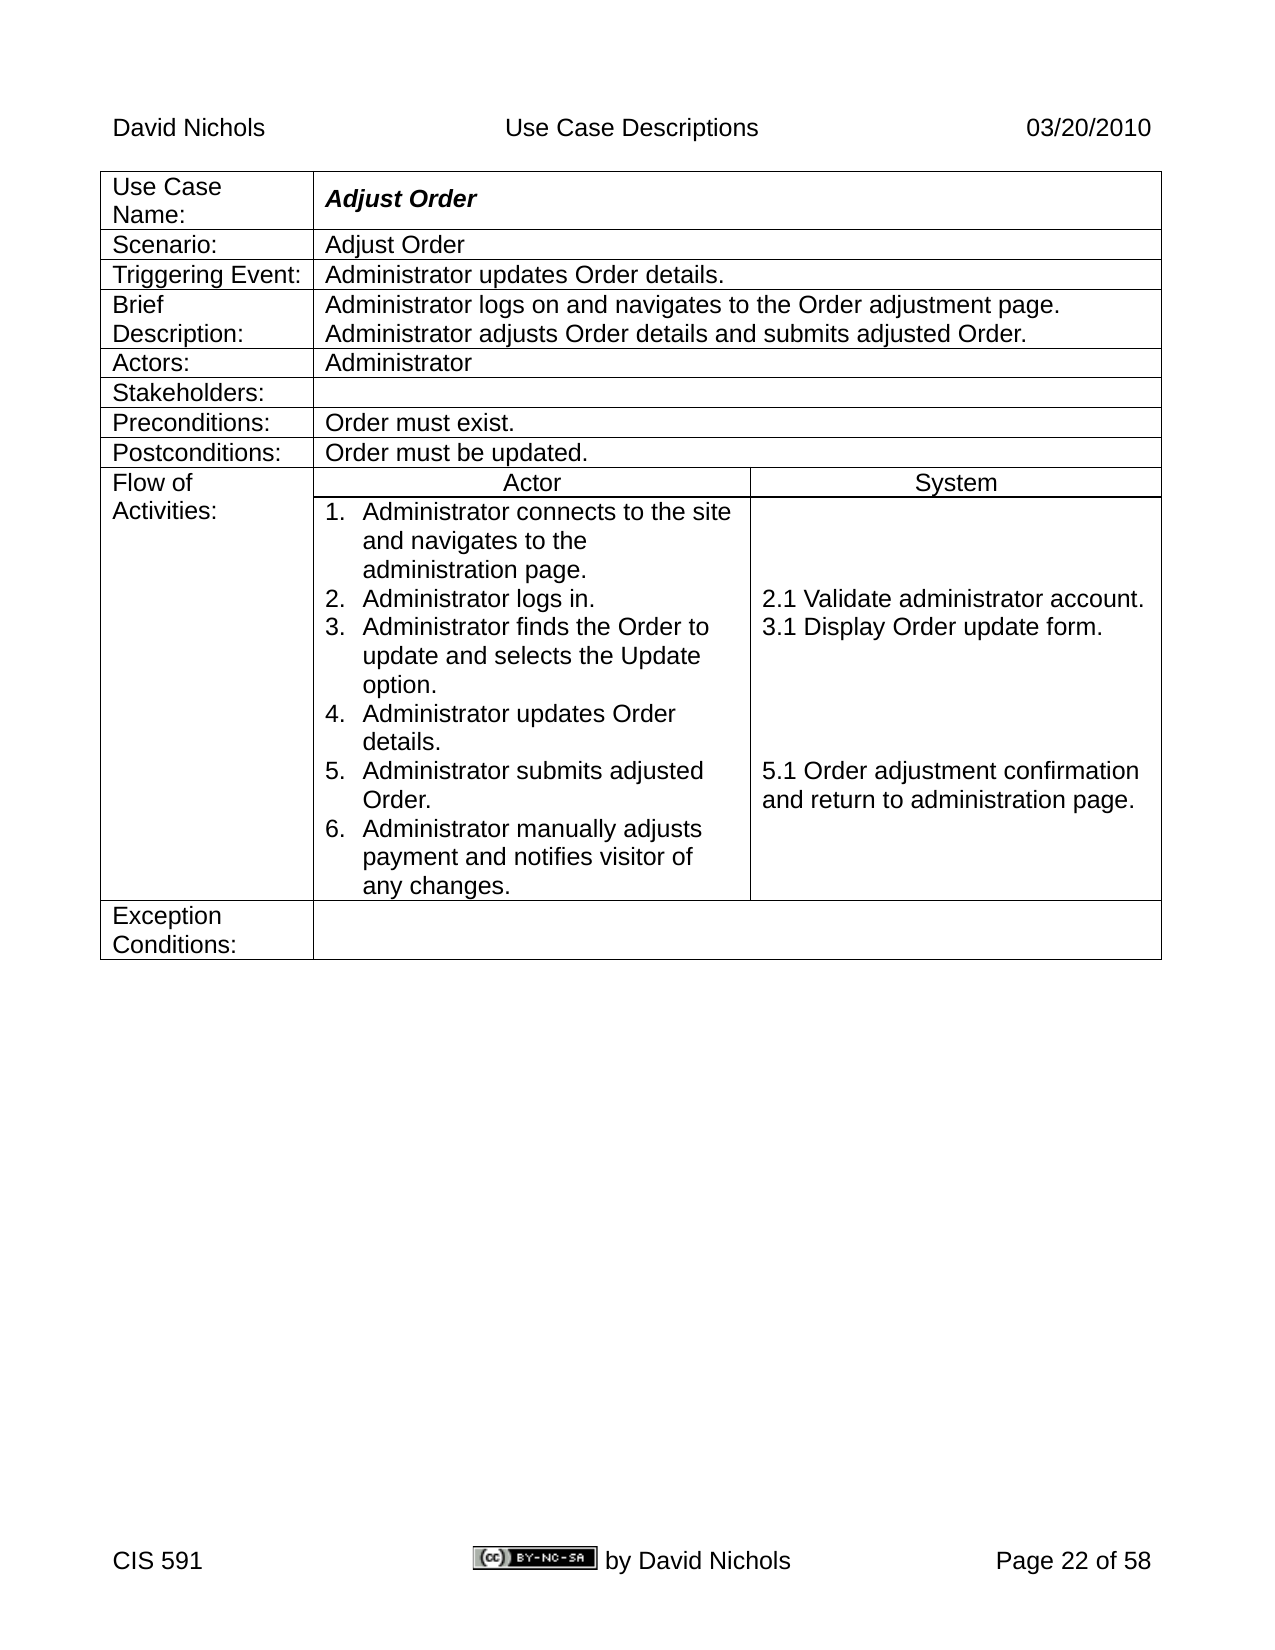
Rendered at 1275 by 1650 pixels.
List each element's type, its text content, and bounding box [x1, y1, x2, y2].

table_cell System [751, 468, 1161, 496]
table_cell Administrator updates Order details. [314, 260, 1161, 289]
table_cell Adjust Order [314, 230, 1161, 259]
table_header Adjust Order [314, 172, 1161, 229]
table_cell Order must be updated. [314, 438, 1161, 467]
table_cell Postconditions: [101, 438, 313, 467]
table_cell Preconditions: [101, 408, 313, 437]
table_cell Exception Conditions: [101, 901, 313, 958]
table_cell Stakeholders: [101, 378, 313, 407]
picture [472, 1546, 598, 1570]
table_cell Scenario: [101, 230, 313, 259]
table_cell Triggering Event: [101, 260, 313, 289]
table_cell [314, 378, 1161, 407]
table_cell Actor [314, 468, 750, 496]
table_cell Administrator [314, 349, 1161, 377]
table_cell Actors: [101, 349, 313, 377]
table_cell Brief Description: [101, 290, 313, 347]
table_cell 2.1 Validate administrator account. 3.1 Display Order update form. 5.1 Order adjustment confirmation and return to administration page. [751, 498, 1161, 900]
table_cell [314, 901, 1161, 958]
table_cell Administrator logs on and navigates to the Order adjustment page. Administrator adjusts Order details and submits adjusted Order. [314, 290, 1161, 347]
table_cell Order must exist. [314, 408, 1161, 437]
table_cell Administrator connects to the site and navigates to the administration page. Administrator logs in. Administrator finds the Order to update and selects the Update option. Administrator updates Order details. Administrator submits adjusted Order. Administrator manually adjusts payment and notifies visitor of any changes. [314, 498, 750, 900]
table_header Use Case Name: [101, 172, 313, 229]
table_cell Flow of Activities: [101, 468, 313, 900]
